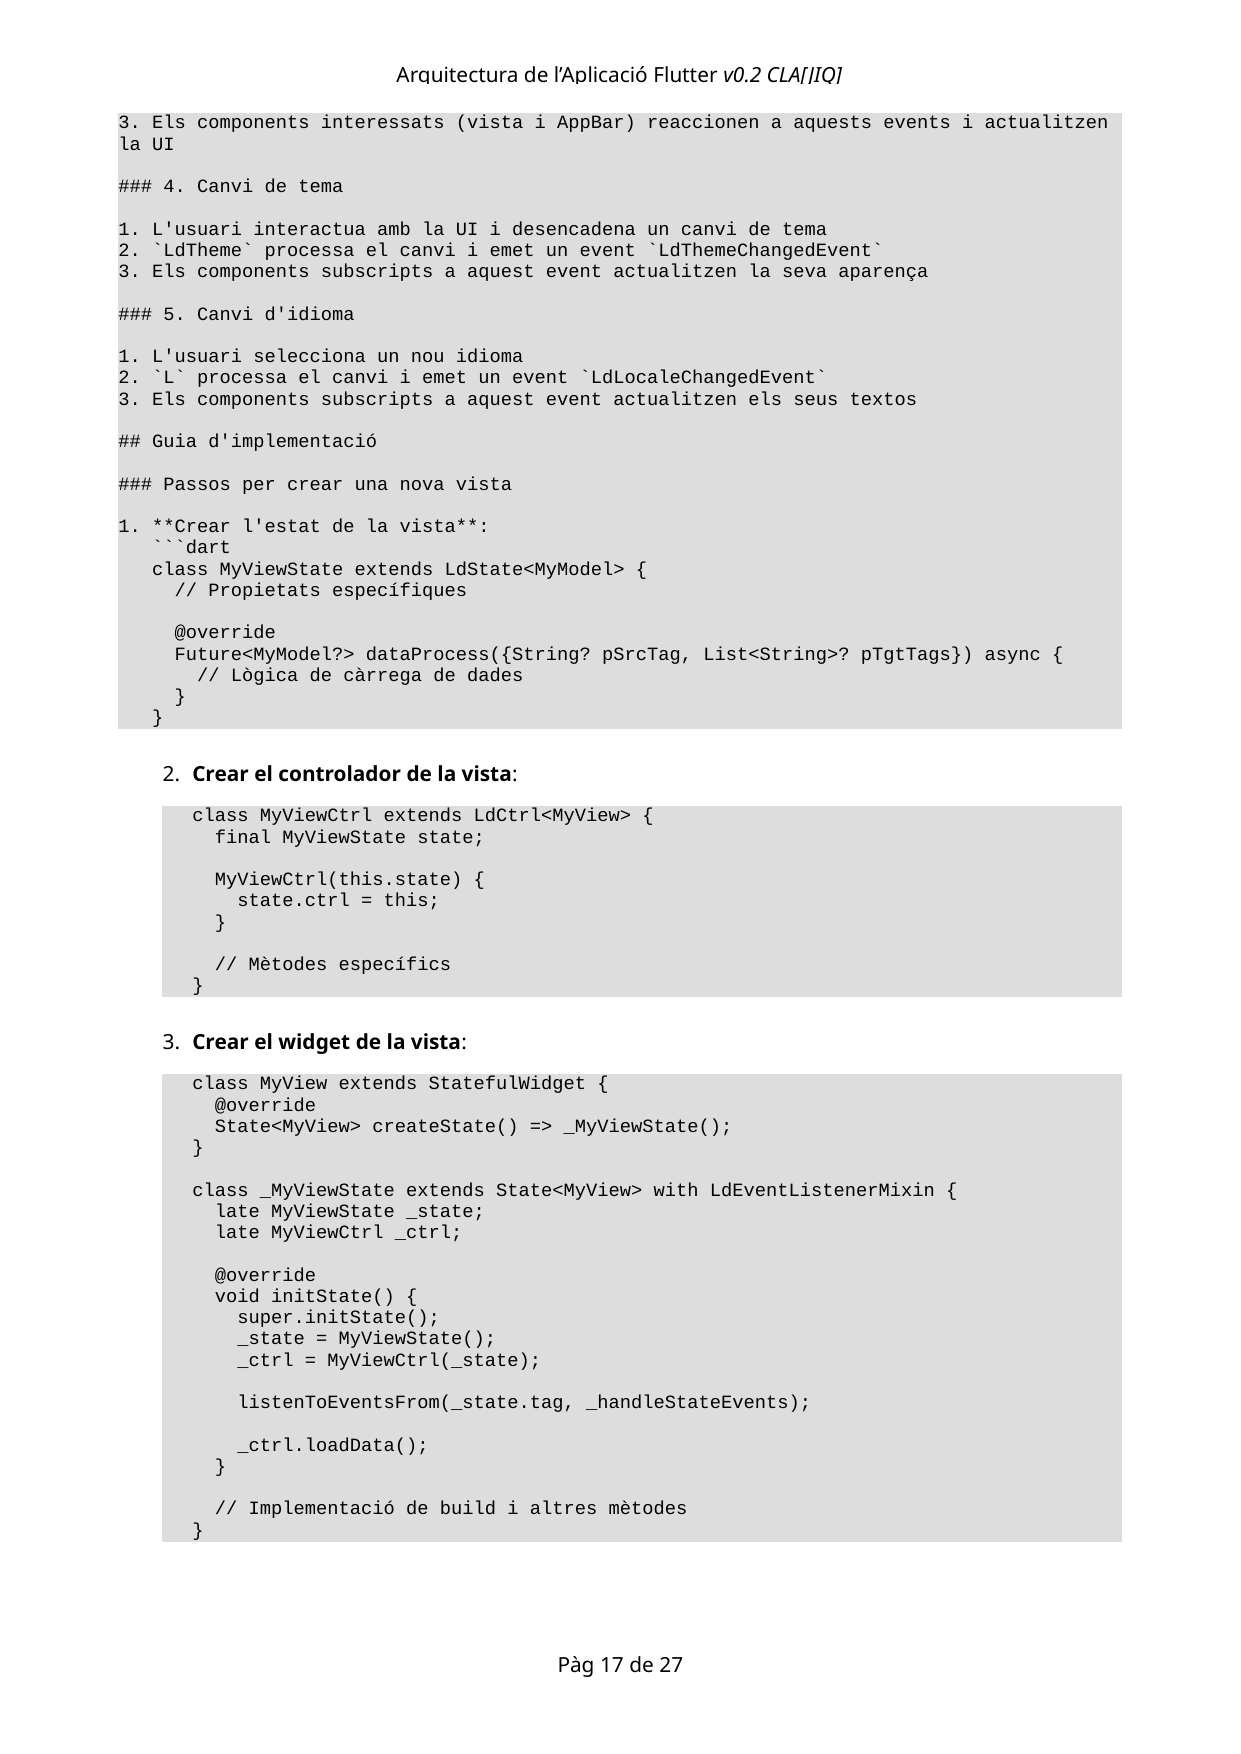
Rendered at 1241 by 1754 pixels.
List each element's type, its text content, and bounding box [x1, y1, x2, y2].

list _ctrl = MyViewCtrl(_state); [162, 1350, 1122, 1372]
list @override [162, 1095, 1122, 1117]
text 2. `L` processa el canvi i emet un event `LdLocaleChangedEvent` [118, 368, 1122, 389]
list // Mètodes específics [162, 955, 1122, 976]
list state.ctrl = this; [162, 891, 1122, 912]
text } [118, 708, 1122, 729]
list final MyViewState state; [162, 827, 1122, 849]
list void initState() { [162, 1287, 1122, 1308]
list Crear el controlador de la vista: [162, 759, 1122, 787]
text // Propietats específiques [118, 581, 1122, 602]
list class MyView extends StatefulWidget { [162, 1074, 1122, 1095]
text ## Guia d'implementació [118, 432, 1122, 453]
text ```dart [118, 538, 1122, 559]
list late MyViewState _state; [162, 1202, 1122, 1223]
list } [162, 1520, 1122, 1542]
list } [162, 976, 1122, 997]
text ### 4. Canvi de tema [118, 177, 1122, 198]
text 3. Els components subscripts a aquest event actualitzen la seva aparença [118, 262, 1122, 283]
list } [162, 1138, 1122, 1159]
list MyViewCtrl(this.state) { [162, 870, 1122, 891]
text } [118, 687, 1122, 708]
list _ctrl.loadData(); [162, 1435, 1122, 1457]
text 2. `LdTheme` processa el canvi i emet un event `LdThemeChangedEvent` [118, 241, 1122, 262]
list class _MyViewState extends State<MyView> with LdEventListenerMixin { [162, 1180, 1122, 1202]
list @override [162, 1265, 1122, 1287]
list State<MyView> createState() => _MyViewState(); [162, 1117, 1122, 1138]
list late MyViewCtrl _ctrl; [162, 1223, 1122, 1244]
text ### Passos per crear una nova vista [118, 474, 1122, 496]
list } [162, 912, 1122, 934]
list // Implementació de build i altres mètodes [162, 1499, 1122, 1520]
list super.initState(); [162, 1308, 1122, 1329]
list } [162, 1457, 1122, 1478]
list class MyViewCtrl extends LdCtrl<MyView> { [162, 806, 1122, 827]
text class MyViewState extends LdState<MyModel> { [118, 559, 1122, 581]
text 1. **Crear l'estat de la vista**: [118, 517, 1122, 538]
text 1. L'usuari selecciona un nou idioma [118, 347, 1122, 368]
text 3. Els components interessats (vista i AppBar) reaccionen a aquests events i actualitzen la UI [118, 113, 1122, 156]
text @override [118, 623, 1122, 644]
list _state = MyViewState(); [162, 1329, 1122, 1350]
text Future<MyModel?> dataProcess({String? pSrcTag, List<String>? pTgtTags}) async { [118, 644, 1122, 666]
text ### 5. Canvi d'idioma [118, 304, 1122, 326]
list Crear el widget de la vista: [162, 1027, 1122, 1055]
text 1. L'usuari interactua amb la UI i desencadena un canvi de tema [118, 219, 1122, 241]
list listenToEventsFrom(_state.tag, _handleStateEvents); [162, 1393, 1122, 1414]
text // Lògica de càrrega de dades [118, 666, 1122, 687]
text 3. Els components subscripts a aquest event actualitzen els seus textos [118, 389, 1122, 411]
